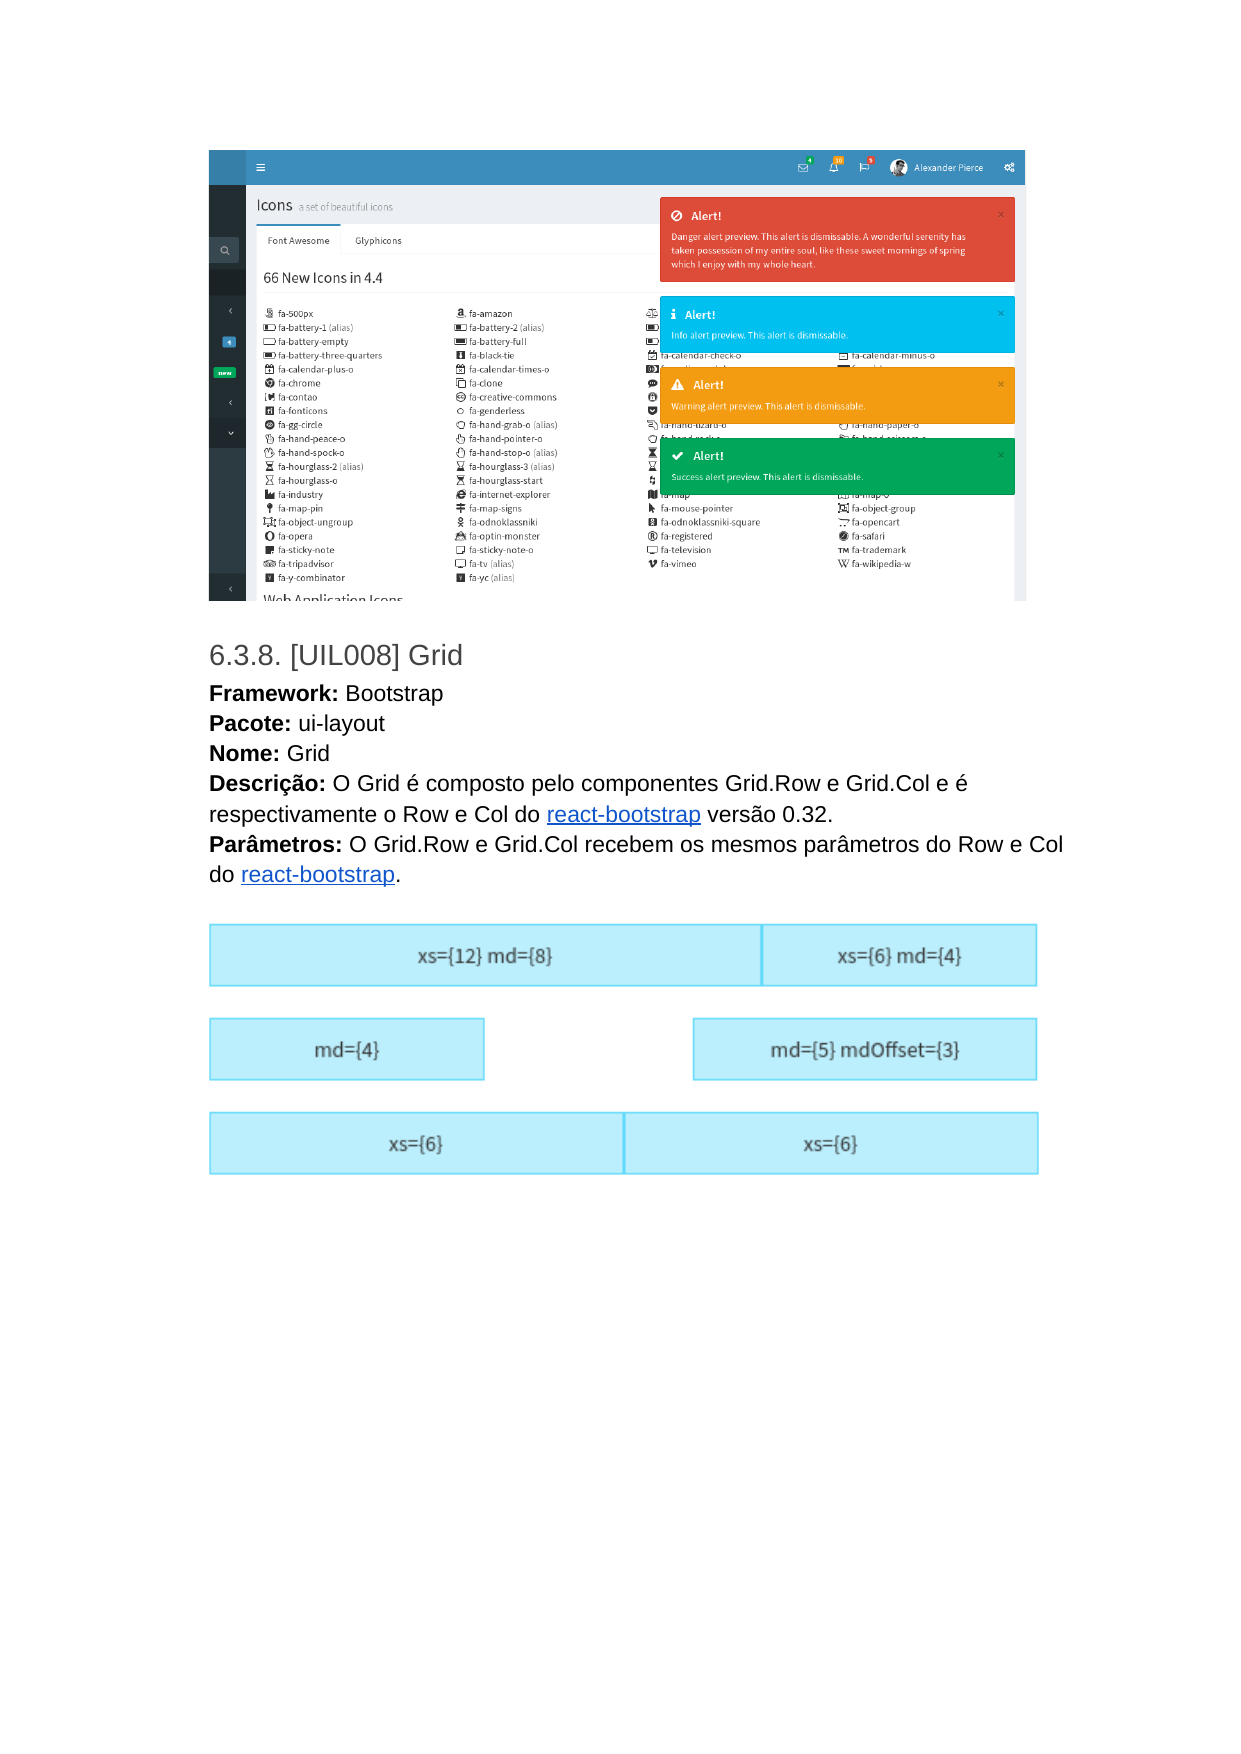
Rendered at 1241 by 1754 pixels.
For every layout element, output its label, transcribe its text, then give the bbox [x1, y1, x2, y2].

text Pacote: ui-layout [209, 710, 1090, 736]
subtitle 6.3.8. [UIL008] Grid [209, 638, 1090, 671]
text Nome: Grid [209, 740, 1090, 766]
picture [208, 921, 1039, 1178]
picture [208, 150, 1027, 601]
text Descrição: O Grid é composto pelo componentes Grid.Row e Grid.Col e é respectivamente o Row e Col do react-bootstrap versão 0.32. [209, 770, 1090, 827]
text Parâmetros: O Grid.Row e Grid.Col recebem os mesmos parâmetros do Row e Col do react-bootstrap. [209, 831, 1090, 887]
text Framework: Bootstrap [209, 680, 1090, 706]
